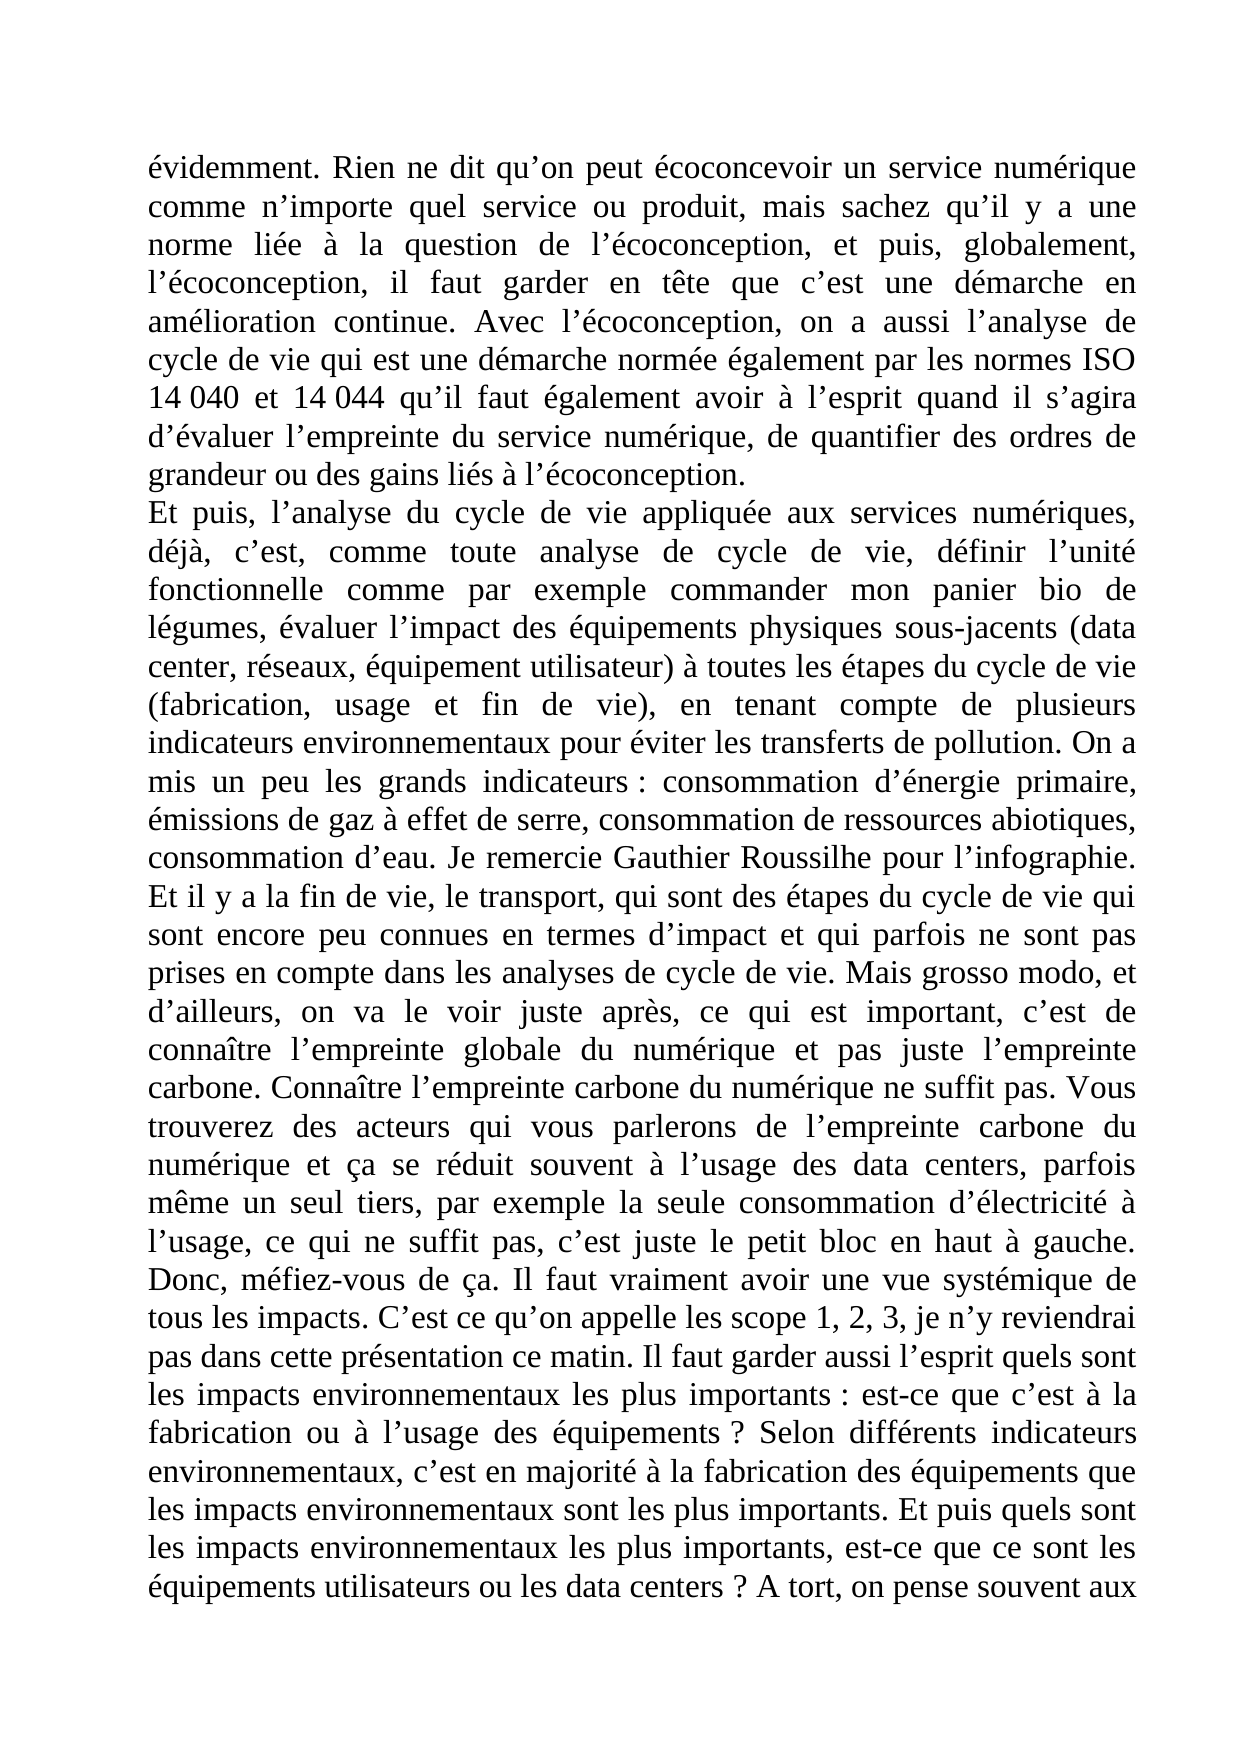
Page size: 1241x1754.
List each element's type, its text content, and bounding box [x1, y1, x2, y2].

text évidemment. Rien ne dit qu’on peut écoconcevoir un service numérique comme n’importe quel service ou produit, mais sachez qu’il y a une norme liée à la question de l’écoconception, et puis, globalement, l’écoconception, il faut garder en tête que c’est une démarche en amélioration continue. Avec l’écoconception, on a aussi l’analyse de cycle de vie qui est une démarche normée également par les normes ISO 14 040 et 14 044 qu’il faut également avoir à l’esprit quand il s’agira d’évaluer l’empreinte du service numérique, de quantifier des ordres de grandeur ou des gains liés à l’écoconception. [148, 148, 1137, 493]
text Et puis, l’analyse du cycle de vie appliquée aux services numériques, déjà, c’est, comme toute analyse de cycle de vie, définir l’unité fonctionnelle comme par exemple commander mon panier bio de légumes, évaluer l’impact des équipements physiques sous-jacents (data center, réseaux, équipement utilisateur) à toutes les étapes du cycle de vie (fabrication, usage et fin de vie), en tenant compte de plusieurs indicateurs environnementaux pour éviter les transferts de pollution. On a mis un peu les grands indicateurs : consommation d’énergie primaire, émissions de gaz à effet de serre, consommation de ressources abiotiques, consommation d’eau. Je remercie Gauthier Roussilhe pour l’infographie. Et il y a la fin de vie, le transport, qui sont des étapes du cycle de vie qui sont encore peu connues en termes d’impact et qui parfois ne sont pas prises en compte dans les analyses de cycle de vie. Mais grosso modo, et d’ailleurs, on va le voir juste après, ce qui est important, c’est de connaître l’empreinte globale du numérique et pas juste l’empreinte carbone. Connaître l’empreinte carbone du numérique ne suffit pas. Vous trouverez des acteurs qui vous parlerons de l’empreinte carbone du numérique et ça se réduit souvent à l’usage des data centers, parfois même un seul tiers, par exemple la seule consommation d’électricité à l’usage, ce qui ne suffit pas, c’est juste le petit bloc en haut à gauche. Donc, méfiez-vous de ça. Il faut vraiment avoir une vue systémique de tous les impacts. C’est ce qu’on appelle les scope 1, 2, 3, je n’y reviendrai pas dans cette présentation ce matin. Il faut garder aussi l’esprit quels sont les impacts environnementaux les plus importants : est-ce que c’est à la fabrication ou à l’usage des équipements ? Selon différents indicateurs environnementaux, c’est en majorité à la fabrication des équipements que les impacts environnementaux sont les plus importants. Et puis quels sont les impacts environnementaux les plus importants, est-ce que ce sont les équipements utilisateurs ou les data centers ? A tort, on pense souvent aux [148, 493, 1137, 1604]
